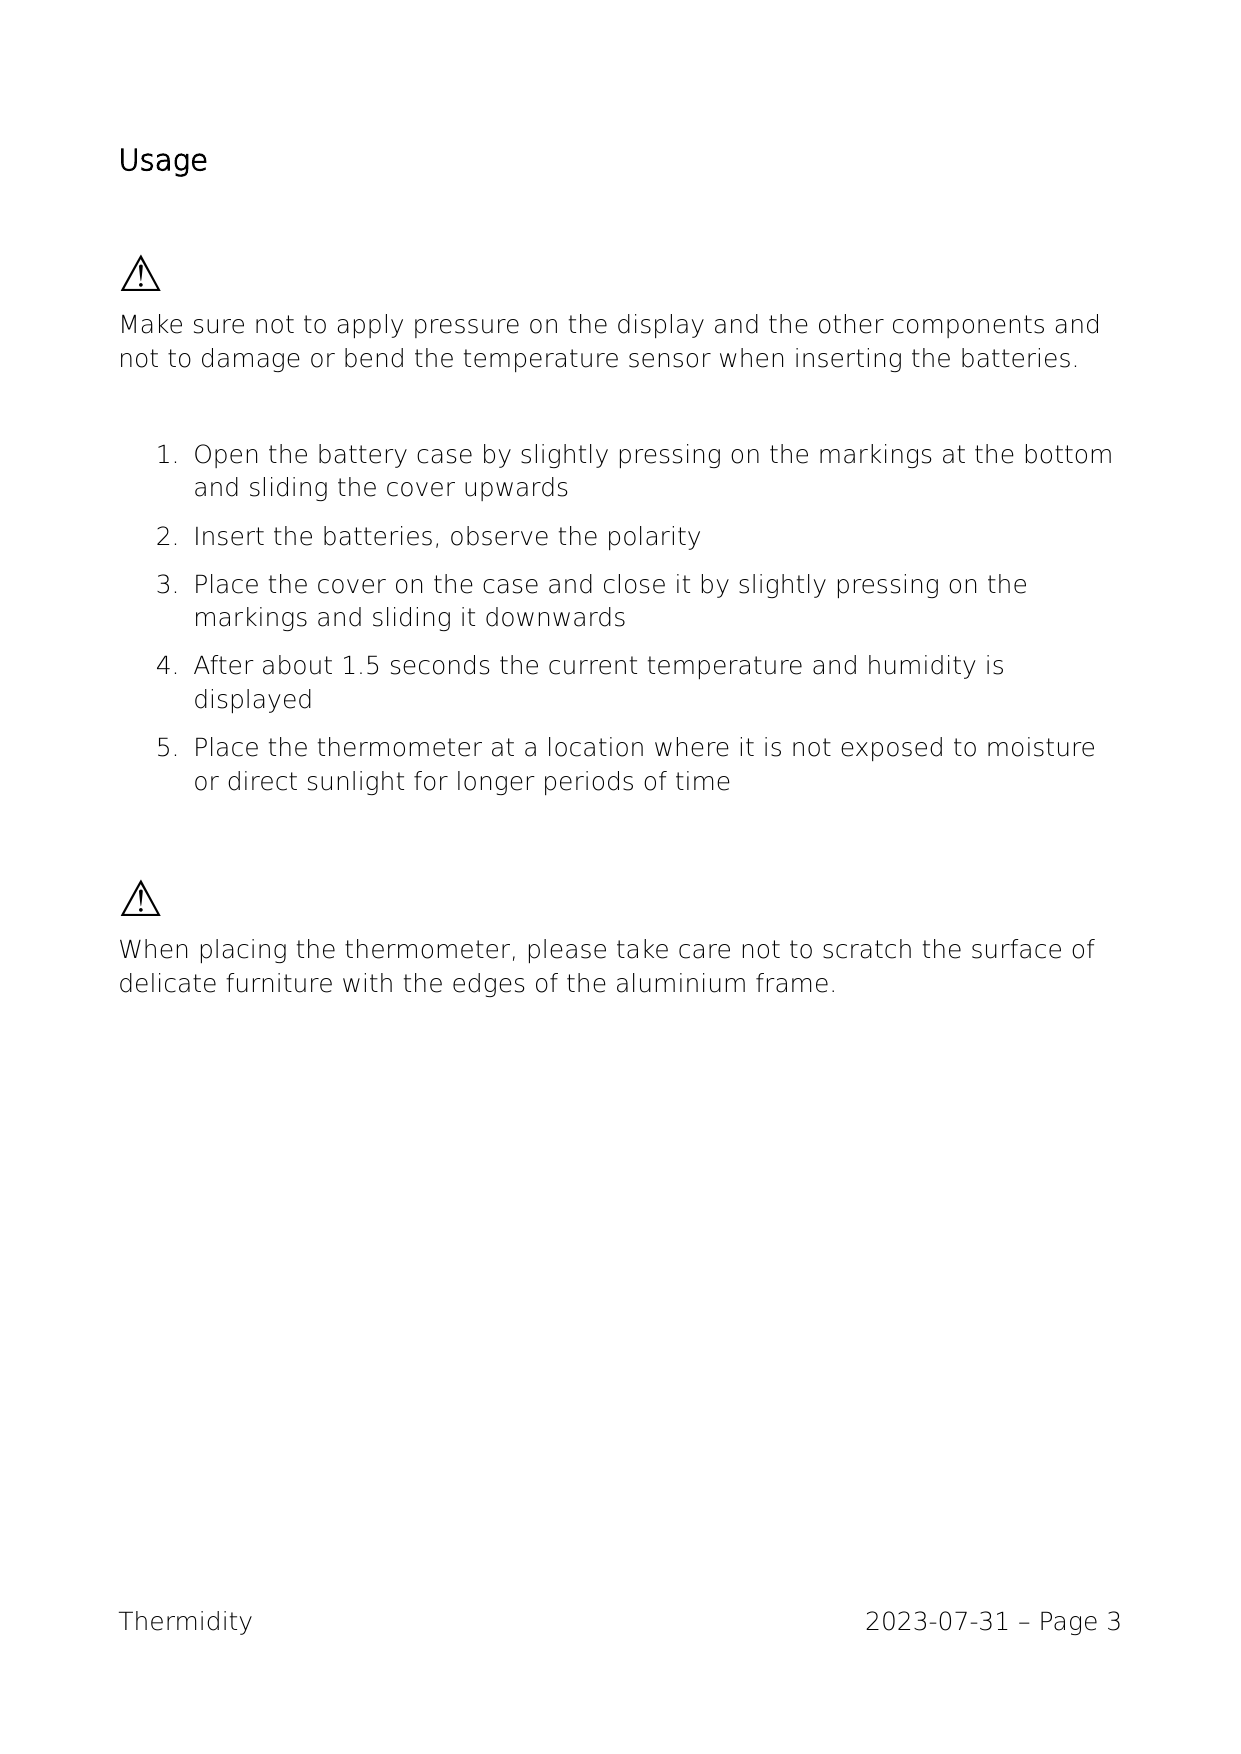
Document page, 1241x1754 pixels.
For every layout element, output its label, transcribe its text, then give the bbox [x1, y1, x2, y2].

text ⚠ When placing the thermometer, please take care not to scratch the surface of delicate furniture with the edges of the aluminium frame. [118, 863, 1122, 998]
list Open the battery case by slightly pressing on the markings at the bottom and sliding the cover upwards [156, 440, 1122, 503]
list After about 1.5 seconds the current temperature and humidity is displayed [156, 651, 1122, 714]
list Place the cover on the case and close it by slightly pressing on the markings and sliding it downwards [156, 570, 1122, 632]
list Place the thermometer at a location where it is not exposed to moisture or direct sunlight for longer periods of time [156, 733, 1122, 796]
text ⚠ Make sure not to apply pressure on the display and the other components and not to damage or bend the temperature sensor when inserting the batteries. [118, 238, 1122, 373]
subtitle Usage [118, 143, 1122, 177]
list Insert the batteries, observe the polarity [156, 522, 1122, 551]
